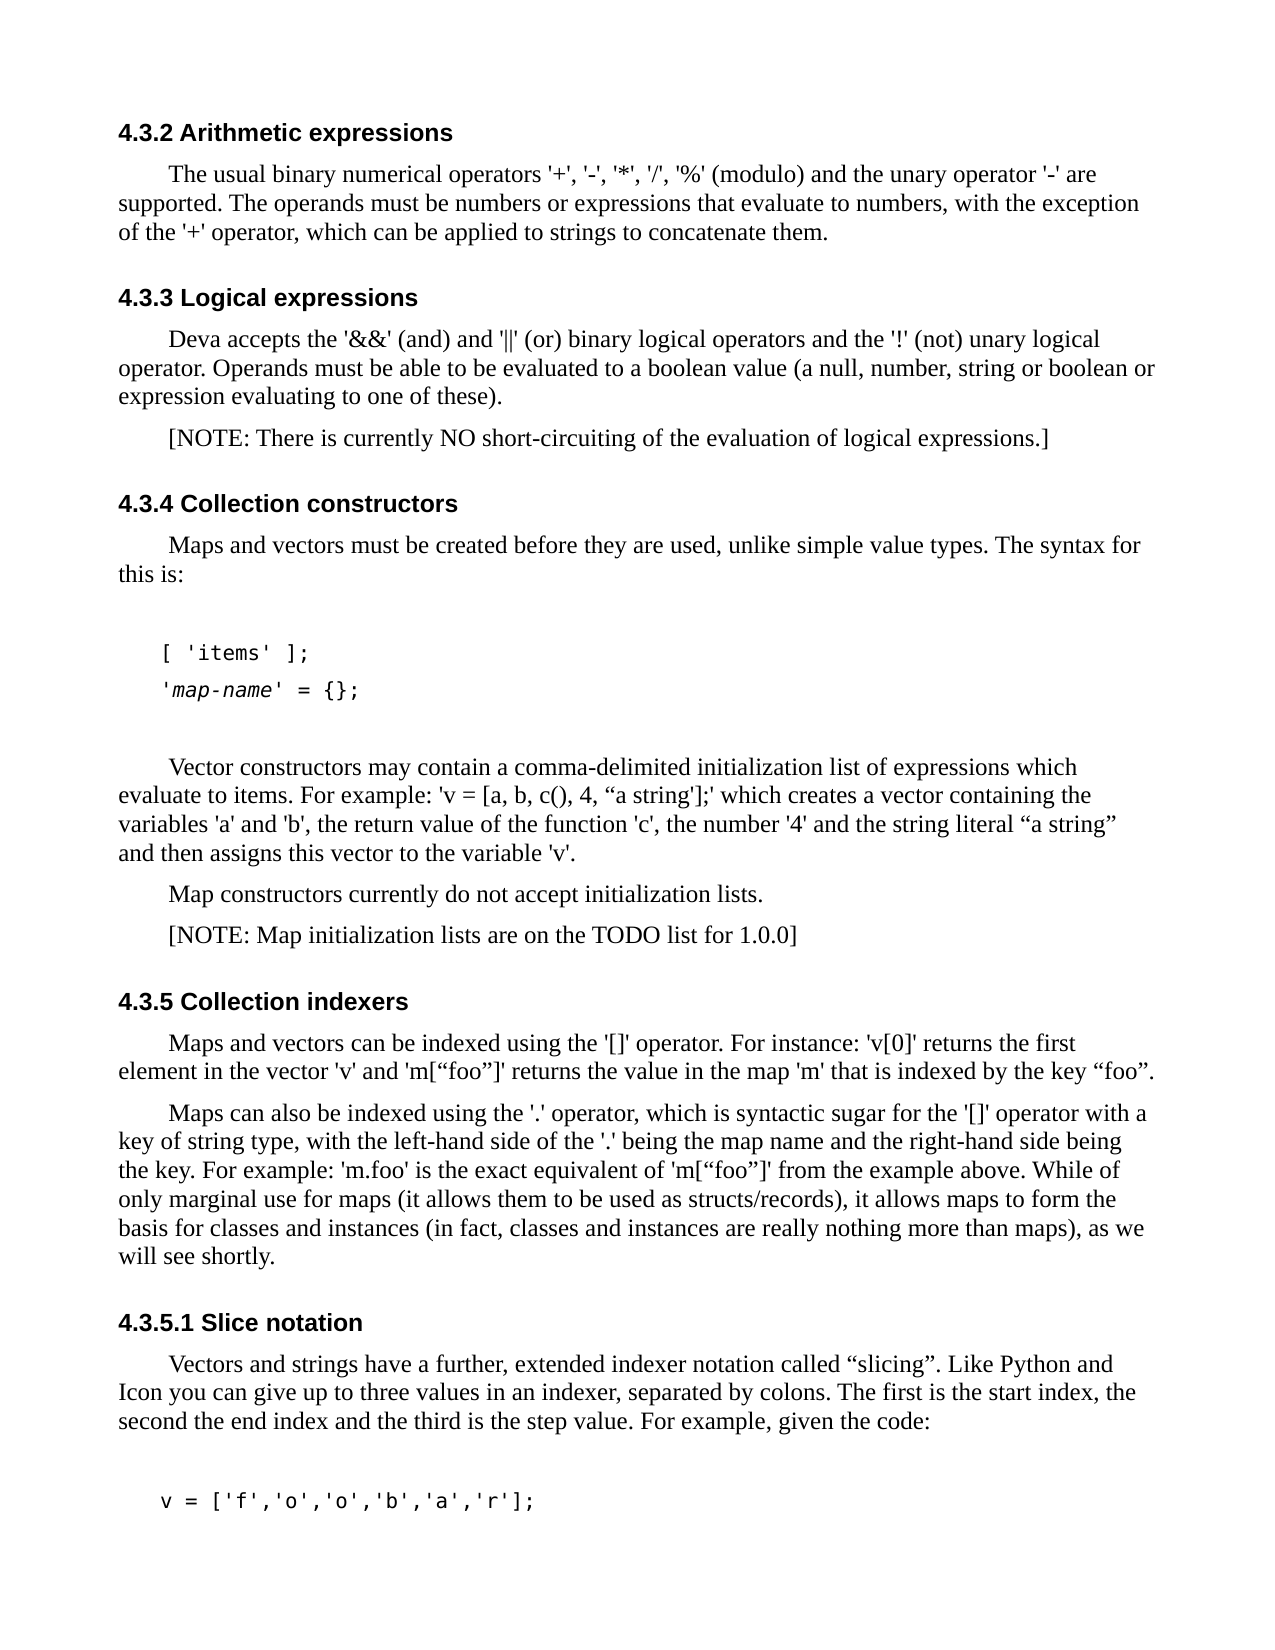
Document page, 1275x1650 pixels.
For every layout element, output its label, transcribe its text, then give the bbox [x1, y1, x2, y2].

subtitle 4.3.5.1 Slice notation [118, 1308, 1157, 1336]
text [ 'items' ]; [118, 641, 1157, 666]
text Map constructors currently do not accept initialization lists. [118, 879, 1157, 908]
text Maps can also be indexed using the '.' operator, which is syntactic sugar for the '[]' operator with a key of string type, with the left-hand side of the '.' being the map name and the right-hand side being the key. For example: 'm.foo' is the exact equivalent of 'm[“foo”]' from the example above. While of only marginal use for maps (it allows them to be used as structs/records), it allows maps to form the basis for classes and instances (in fact, classes and instances are really nothing more than maps), as we will see shortly. [118, 1098, 1157, 1270]
subtitle 4.3.2 Arithmetic expressions [118, 118, 1157, 147]
subtitle 4.3.4 Collection constructors [118, 489, 1157, 517]
text [NOTE: Map initialization lists are on the TODO list for 1.0.0] [118, 920, 1157, 949]
text [NOTE: There is currently NO short-circuiting of the evaluation of logical expressions.] [118, 423, 1157, 451]
text Maps and vectors can be indexed using the '[]' operator. For instance: 'v[0]' returns the first element in the vector 'v' and 'm[“foo”]' returns the value in the map 'm' that is indexed by the key “foo”. [118, 1028, 1157, 1085]
subtitle 4.3.5 Collection indexers [118, 987, 1157, 1015]
text Vector constructors may contain a comma-delimited initialization list of expressions which evaluate to items. For example: 'v = [a, b, c(), 4, “a string'];' which creates a vector containing the variables 'a' and 'b', the return value of the function 'c', the number '4' and the string literal “a string” and then assigns this vector to the variable 'v'. [118, 752, 1157, 867]
text Deva accepts the '&&' (and) and '||' (or) binary logical operators and the '!' (not) unary logical operator. Operands must be able to be evaluated to a boolean value (a null, number, string or boolean or expression evaluating to one of these). [118, 324, 1157, 410]
text The usual binary numerical operators '+', '-', '*', '/', '%' (modulo) and the unary operator '-' are supported. The operands must be numbers or expressions that evaluate to numbers, with the exception of the '+' operator, which can be applied to strings to concatenate them. [118, 159, 1157, 245]
subtitle 4.3.3 Logical expressions [118, 283, 1157, 311]
text Vectors and strings have a further, extended indexer notation called “slicing”. Like Python and Icon you can give up to three values in an indexer, separated by colons. The first is the start index, the second the end index and the third is the step value. For example, given the code: [118, 1349, 1157, 1435]
text 'map-name' = {}; [118, 678, 1157, 702]
text v = ['f','o','o','b','a','r']; [118, 1489, 1157, 1513]
text Maps and vectors must be created before they are used, unlike simple value types. The syntax for this is: [118, 530, 1157, 587]
